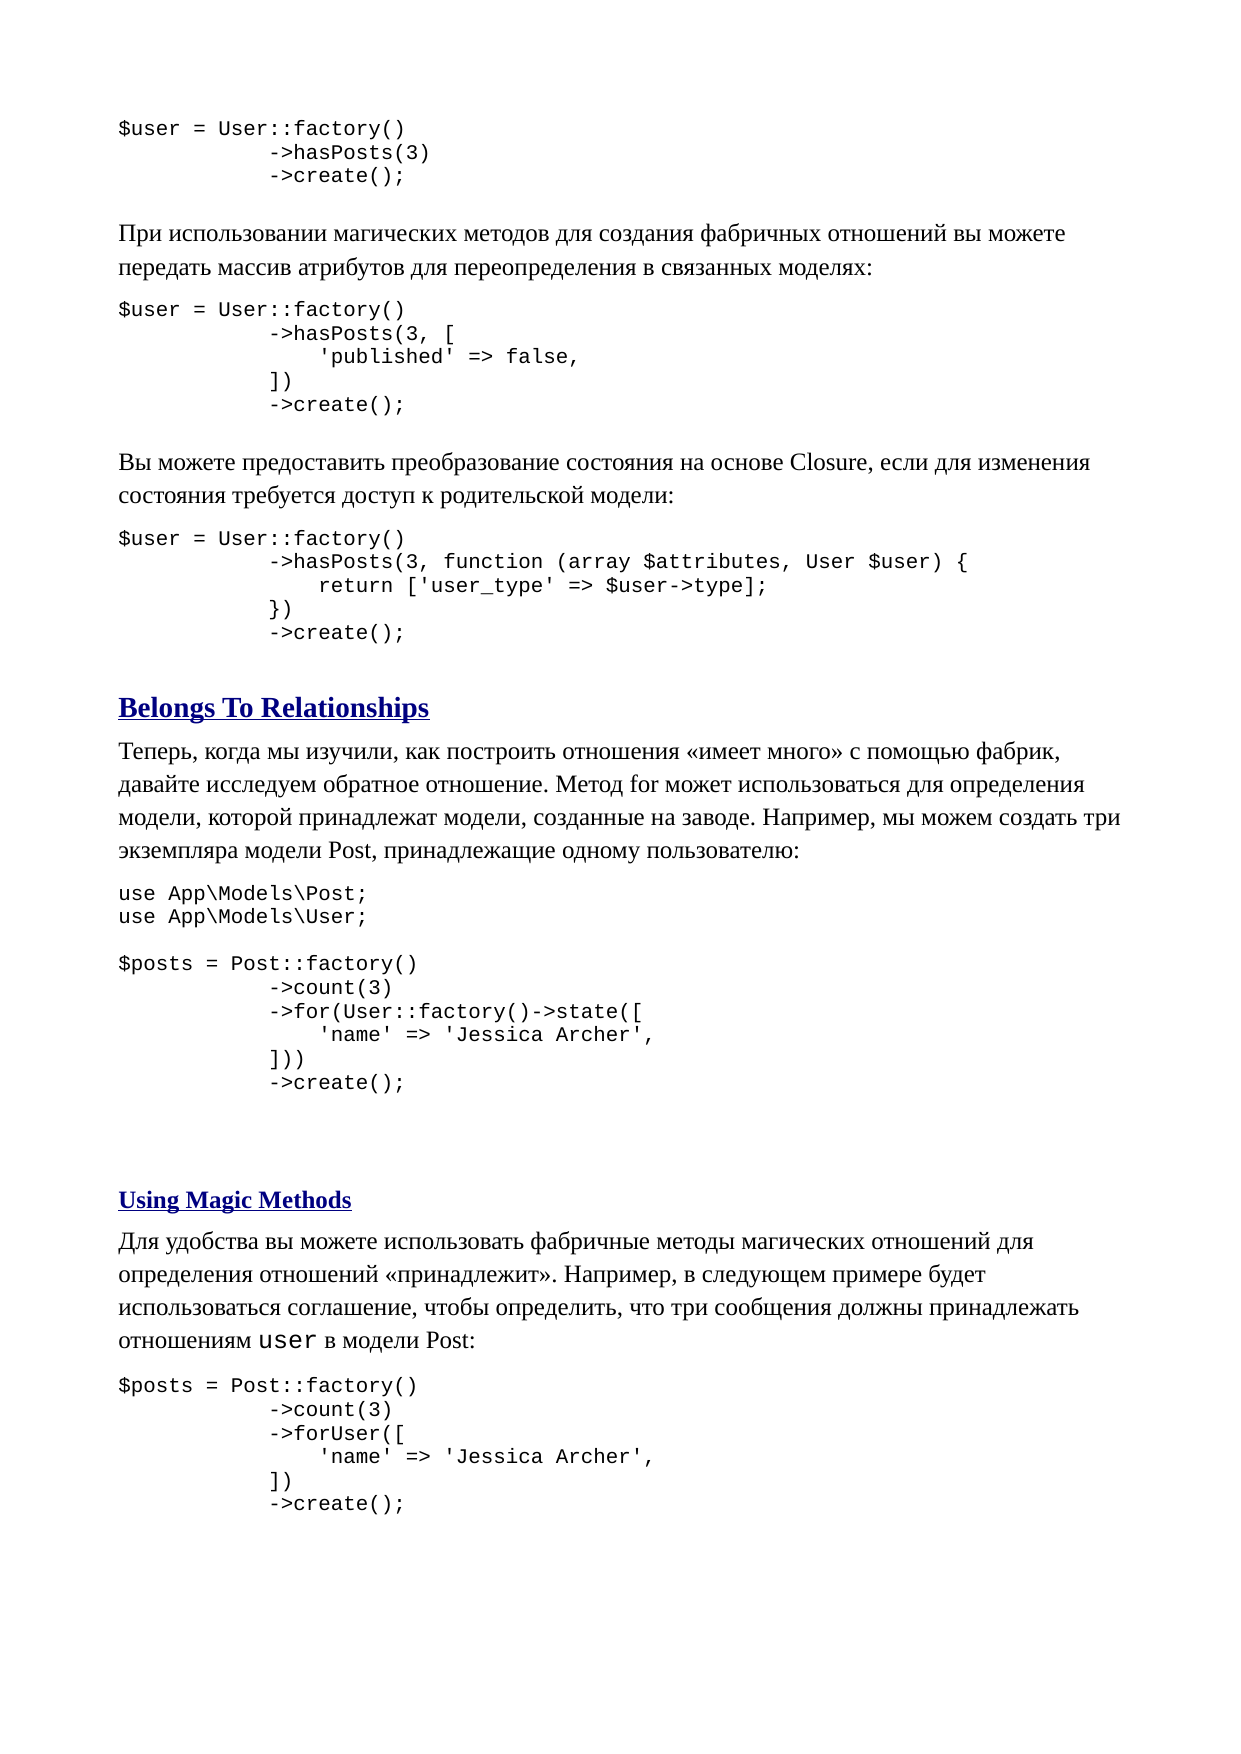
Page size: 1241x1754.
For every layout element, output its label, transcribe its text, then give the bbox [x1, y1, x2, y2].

text ->create(); [118, 1072, 1122, 1095]
text Теперь, когда мы изучили, как построить отношения «имеет много» с помощью фабрик, давайте исследуем обратное отношение. Метод for может использоваться для определения модели, которой принадлежат модели, созданные на заводе. Например, мы можем создать три экземпляра модели Post, принадлежащие одному пользователю: [118, 736, 1122, 864]
text ])) [118, 1048, 1122, 1072]
text При использовании магических методов для создания фабричных отношений вы можете передать массив атрибутов для переопределения в связанных моделях: [118, 218, 1122, 280]
text ->hasPosts(3) [118, 142, 1122, 165]
text $user = User::factory() [118, 299, 1122, 323]
text $posts = Post::factory() [118, 1375, 1122, 1399]
text $user = User::factory() [118, 527, 1122, 551]
text $posts = Post::factory() [118, 953, 1122, 977]
text ->create(); [118, 394, 1122, 417]
text ]) [118, 370, 1122, 394]
text ->hasPosts(3, function (array $attributes, User $user) { [118, 551, 1122, 575]
text 'published' => false, [118, 346, 1122, 370]
text ->create(); [118, 1493, 1122, 1517]
text ->forUser([ [118, 1422, 1122, 1446]
text Вы можете предоставить преобразование состояния на основе Closure, если для изменения состояния требуется доступ к родительской модели: [118, 447, 1122, 509]
text 'name' => 'Jessica Archer', [118, 1446, 1122, 1470]
text ->count(3) [118, 1399, 1122, 1422]
text use App\Models\Post; [118, 882, 1122, 906]
subtitle Belongs To Relationships [118, 690, 1122, 723]
subtitle Using Magic Methods [118, 1185, 1122, 1214]
text ->create(); [118, 622, 1122, 646]
text use App\Models\User; [118, 906, 1122, 930]
text ->create(); [118, 165, 1122, 189]
text 'name' => 'Jessica Archer', [118, 1024, 1122, 1048]
text return ['user_type' => $user->type]; [118, 575, 1122, 598]
text Для удобства вы можете использовать фабричные методы магических отношений для определения отношений «принадлежит». Например, в следующем примере будет использоваться соглашение, чтобы определить, что три сообщения должны принадлежать отношениям user в модели Post: [118, 1226, 1122, 1356]
text ]) [118, 1470, 1122, 1493]
text ->count(3) [118, 977, 1122, 1001]
text }) [118, 598, 1122, 622]
text ->for(User::factory()->state([ [118, 1001, 1122, 1024]
text ->hasPosts(3, [ [118, 323, 1122, 346]
text $user = User::factory() [118, 118, 1122, 142]
